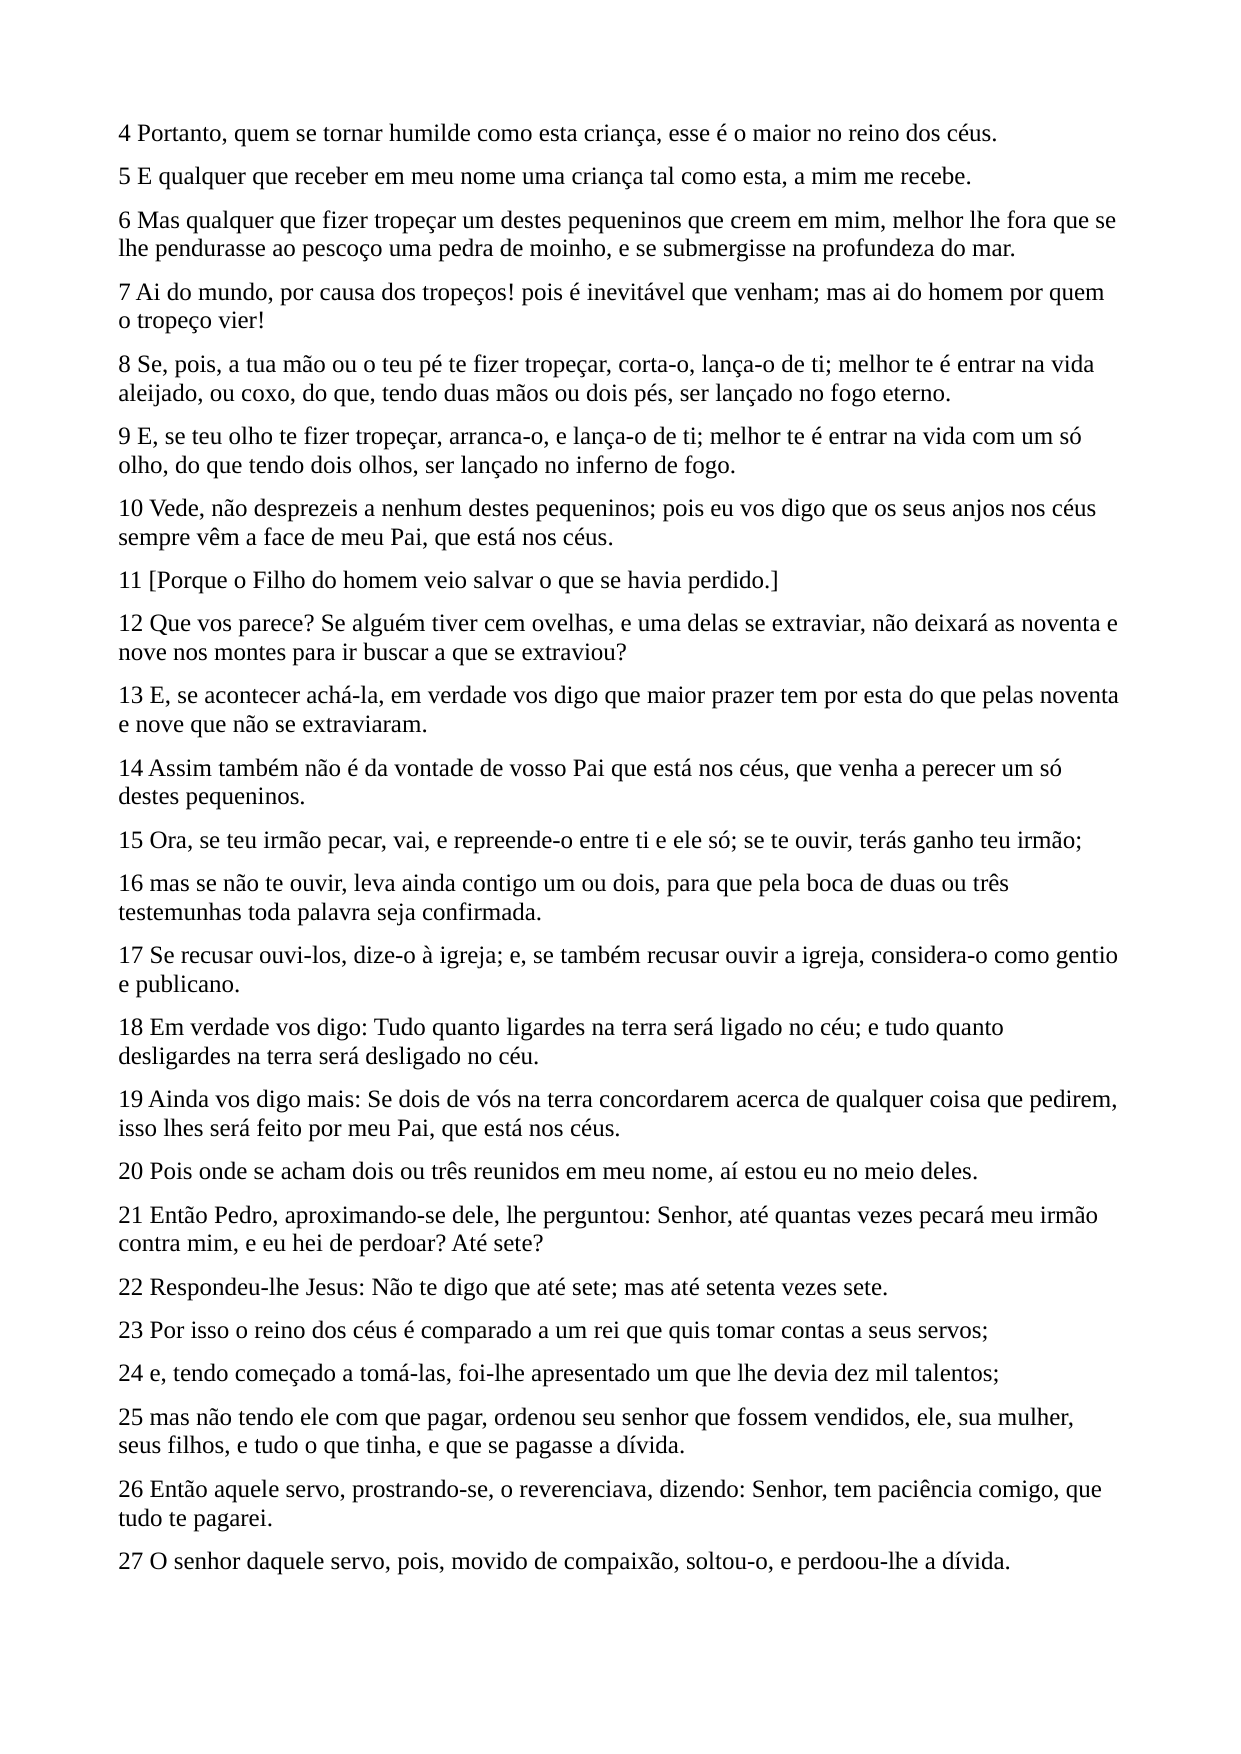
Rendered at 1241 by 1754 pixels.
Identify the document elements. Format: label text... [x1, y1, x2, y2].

text 18 Em verdade vos digo: Tudo quanto ligardes na terra será ligado no céu; e tudo quanto desligardes na terra será desligado no céu. [118, 1012, 1122, 1070]
text 8 Se, pois, a tua mão ou o teu pé te fizer tropeçar, corta-o, lança-o de ti; melhor te é entrar na vida aleijado, ou coxo, do que, tendo duas mãos ou dois pés, ser lançado no fogo eterno. [118, 349, 1122, 406]
text 11 [Porque o Filho do homem veio salvar o que se havia perdido.] [118, 565, 1122, 594]
text 10 Vede, não desprezeis a nenhum destes pequeninos; pois eu vos digo que os seus anjos nos céus sempre vêm a face de meu Pai, que está nos céus. [118, 493, 1122, 551]
text 13 E, se acontecer achá-la, em verdade vos digo que maior prazer tem por esta do que pelas noventa e nove que não se extraviaram. [118, 681, 1122, 738]
text 12 Que vos parece? Se alguém tiver cem ovelhas, e uma delas se extraviar, não deixará as noventa e nove nos montes para ir buscar a que se extraviou? [118, 608, 1122, 666]
text 15 Ora, se teu irmão pecar, vai, e repreende-o entre ti e ele só; se te ouvir, terás ganho teu irmão; [118, 825, 1122, 853]
text 9 E, se teu olho te fizer tropeçar, arranca-o, e lança-o de ti; melhor te é entrar na vida com um só olho, do que tendo dois olhos, ser lançado no inferno de fogo. [118, 421, 1122, 478]
text 16 mas se não te ouvir, leva ainda contigo um ou dois, para que pela boca de duas ou três testemunhas toda palavra seja confirmada. [118, 868, 1122, 926]
text 14 Assim também não é da vontade de vosso Pai que está nos céus, que venha a perecer um só destes pequeninos. [118, 753, 1122, 810]
text 6 Mas qualquer que fizer tropeçar um destes pequeninos que creem em mim, melhor lhe fora que se lhe pendurasse ao pescoço uma pedra de moinho, e se submergisse na profundeza do mar. [118, 205, 1122, 262]
text 4 Portanto, quem se tornar humilde como esta criança, esse é o maior no reino dos céus. [118, 118, 1122, 147]
text 21 Então Pedro, aproximando-se dele, lhe perguntou: Senhor, até quantas vezes pecará meu irmão contra mim, e eu hei de perdoar? Até sete? [118, 1200, 1122, 1257]
text 25 mas não tendo ele com que pagar, ordenou seu senhor que fossem vendidos, ele, sua mulher, seus filhos, e tudo o que tinha, e que se pagasse a dívida. [118, 1402, 1122, 1459]
text 7 Ai do mundo, por causa dos tropeços! pois é inevitável que venham; mas ai do homem por quem o tropeço vier! [118, 277, 1122, 334]
text 27 O senhor daquele servo, pois, movido de compaixão, soltou-o, e perdoou-lhe a dívida. [118, 1546, 1122, 1575]
text 20 Pois onde se acham dois ou três reunidos em meu nome, aí estou eu no meio deles. [118, 1156, 1122, 1185]
text 23 Por isso o reino dos céus é comparado a um rei que quis tomar contas a seus servos; [118, 1315, 1122, 1344]
text 19 Ainda vos digo mais: Se dois de vós na terra concordarem acerca de qualquer coisa que pedirem, isso lhes será feito por meu Pai, que está nos céus. [118, 1084, 1122, 1142]
text 5 E qualquer que receber em meu nome uma criança tal como esta, a mim me recebe. [118, 161, 1122, 190]
text 17 Se recusar ouvi-los, dize-o à igreja; e, se também recusar ouvir a igreja, considera-o como gentio e publicano. [118, 940, 1122, 998]
text 24 e, tendo começado a tomá-las, foi-lhe apresentado um que lhe devia dez mil talentos; [118, 1358, 1122, 1387]
text 26 Então aquele servo, prostrando-se, o reverenciava, dizendo: Senhor, tem paciência comigo, que tudo te pagarei. [118, 1474, 1122, 1531]
text 22 Respondeu-lhe Jesus: Não te digo que até sete; mas até setenta vezes sete. [118, 1272, 1122, 1301]
